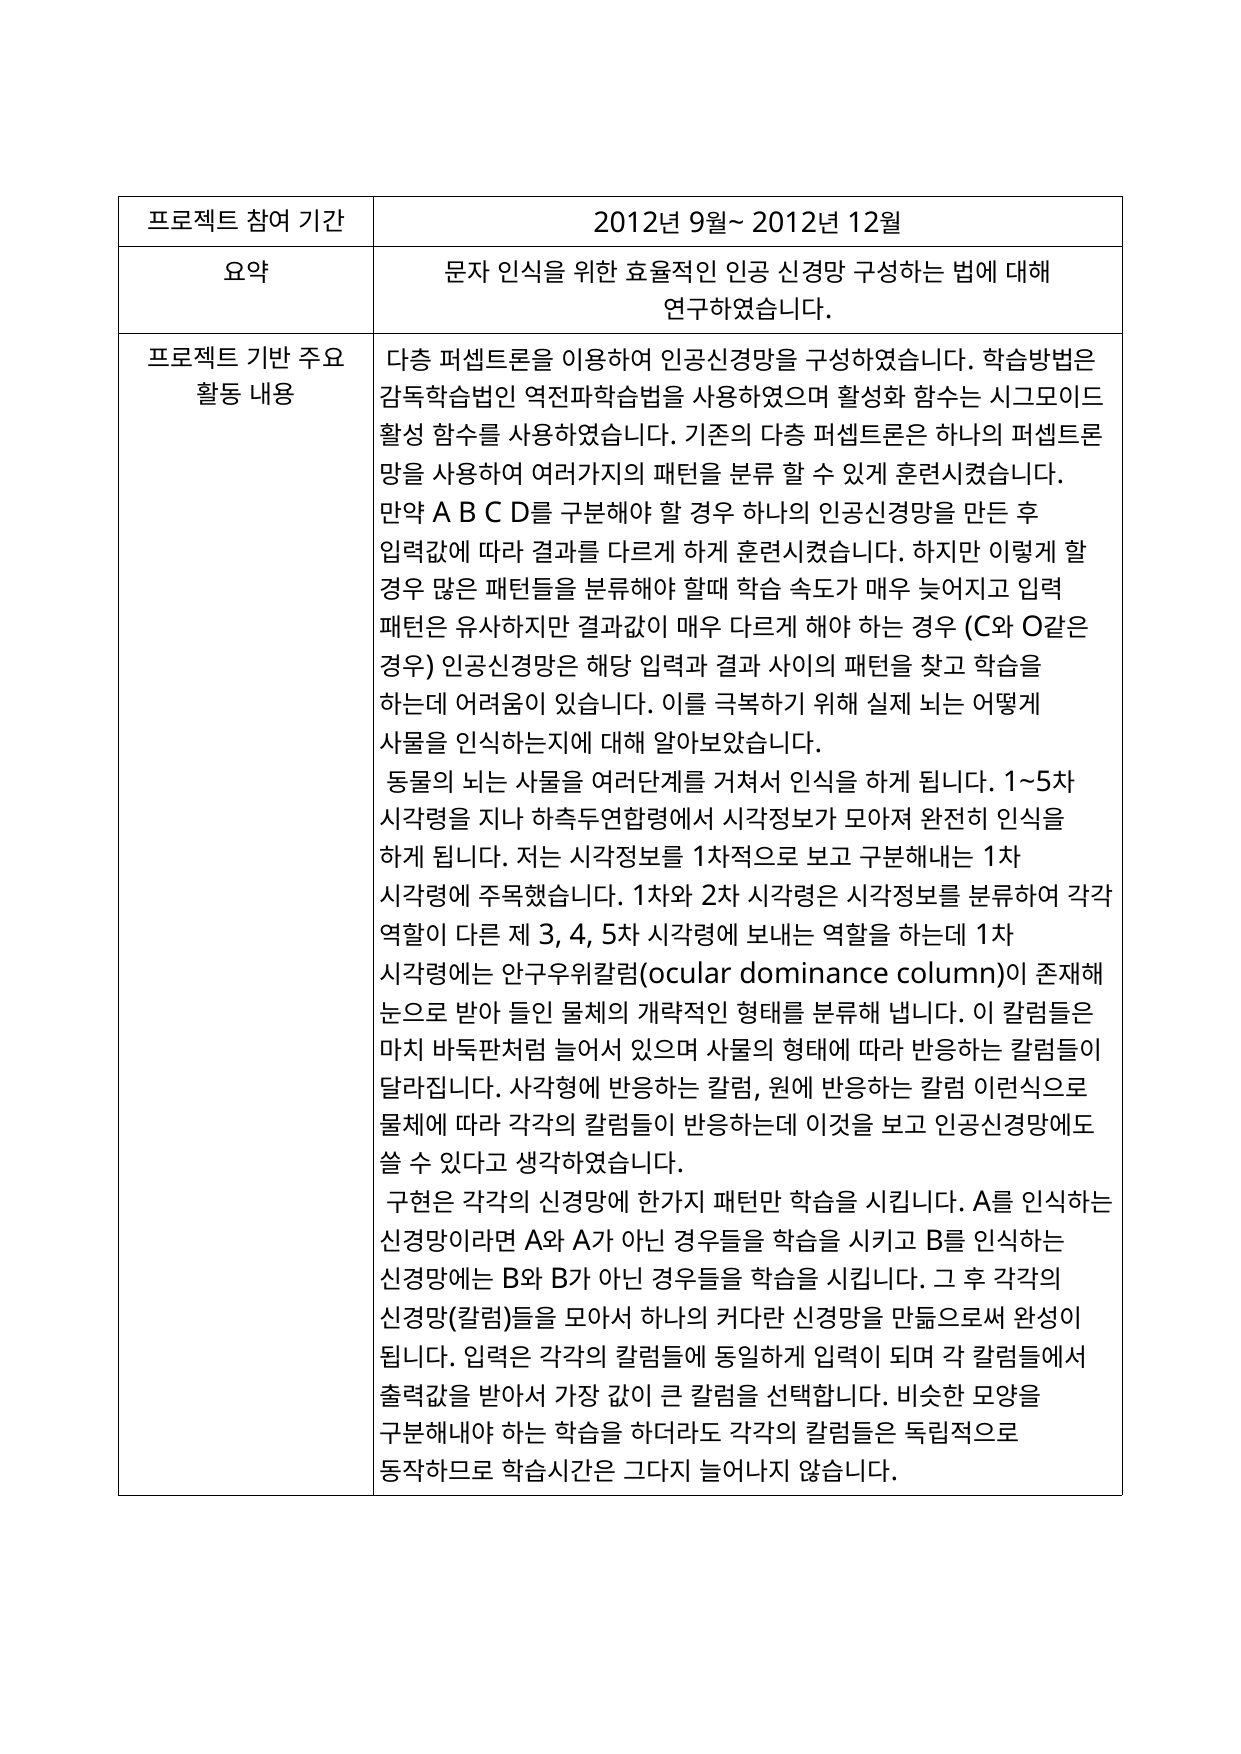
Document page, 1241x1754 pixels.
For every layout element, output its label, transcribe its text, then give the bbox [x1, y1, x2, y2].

table_cell 다층 퍼셉트론을 이용하여 인공신경망을 구성하였습니다. 학습방법은 감독학습법인 역전파학습법을 사용하였으며 활성화 함수는 시그모이드 활성 함수를 사용하였습니다. 기존의 다층 퍼셉트론은 하나의 퍼셉트론 망을 사용하여 여러가지의 패턴을 분류 할 수 있게 훈련시켰습니다. 만약 A B C D를 구분해야 할 경우 하나의 인공신경망을 만든 후 입력값에 따라 결과를 다르게 하게 훈련시켰습니다. 하지만 이렇게 할 경우 많은 패턴들을 분류해야 할때 학습 속도가 매우 늦어지고 입력 패턴은 유사하지만 결과값이 매우 다르게 해야 하는 경우 (C와 O같은 경우) 인공신경망은 해당 입력과 결과 사이의 패턴을 찾고 학습을 하는데 어려움이 있습니다. 이를 극복하기 위해 실제 뇌는 어떻게 사물을 인식하는지에 대해 알아보았습니다. 동물의 뇌는 사물을 여러단계를 거쳐서 인식을 하게 됩니다. 1~5차 시각령을 지나 하측두연합령에서 시각정보가 모아져 완전히 인식을 하게 됩니다. 저는 시각정보를 1차적으로 보고 구분해내는 1차 시각령에 주목했습니다. 1차와 2차 시각령은 시각정보를 분류하여 각각 역할이 다른 제 3, 4, 5차 시각령에 보내는 역할을 하는데 1차 시각령에는 안구우위칼럼(ocular dominance column)이 존재해 눈으로 받아 들인 물체의 개략적인 형태를 분류해 냅니다. 이 칼럼들은 마치 바둑판처럼 늘어서 있으며 사물의 형태에 따라 반응하는 칼럼들이 달라집니다. 사각형에 반응하는 칼럼, 원에 반응하는 칼럼 이런식으로 물체에 따라 각각의 칼럼들이 반응하는데 이것을 보고 인공신경망에도 쓸 수 있다고 생각하였습니다. 구현은 각각의 신경망에 한가지 패턴만 학습을 시킵니다. A를 인식하는 신경망이라면 A와 A가 아닌 경우들을 학습을 시키고 B를 인식하는 신경망에는 B와 B가 아닌 경우들을 학습을 시킵니다. 그 후 각각의 신경망(칼럼)들을 모아서 하나의 커다란 신경망을 만듦으로써 완성이 됩니다. 입력은 각각의 칼럼들에 동일하게 입력이 되며 각 칼럼들에서 출력값을 받아서 가장 값이 큰 칼럼을 선택합니다. 비슷한 모양을 구분해내야 하는 학습을 하더라도 각각의 칼럼들은 독립적으로 동작하므로 학습시간은 그다지 늘어나지 않습니다. [374, 334, 1122, 1494]
table_header 프로젝트 참여 기간 [119, 197, 373, 246]
table_cell 문자 인식을 위한 효율적인 인공 신경망 구성하는 법에 대해 연구하였습니다. [374, 247, 1122, 333]
table_header 2012년 9월~ 2012년 12월 [374, 197, 1122, 246]
table_cell 프로젝트 기반 주요 활동 내용 [119, 334, 373, 1494]
table_cell 요약 [119, 247, 373, 333]
